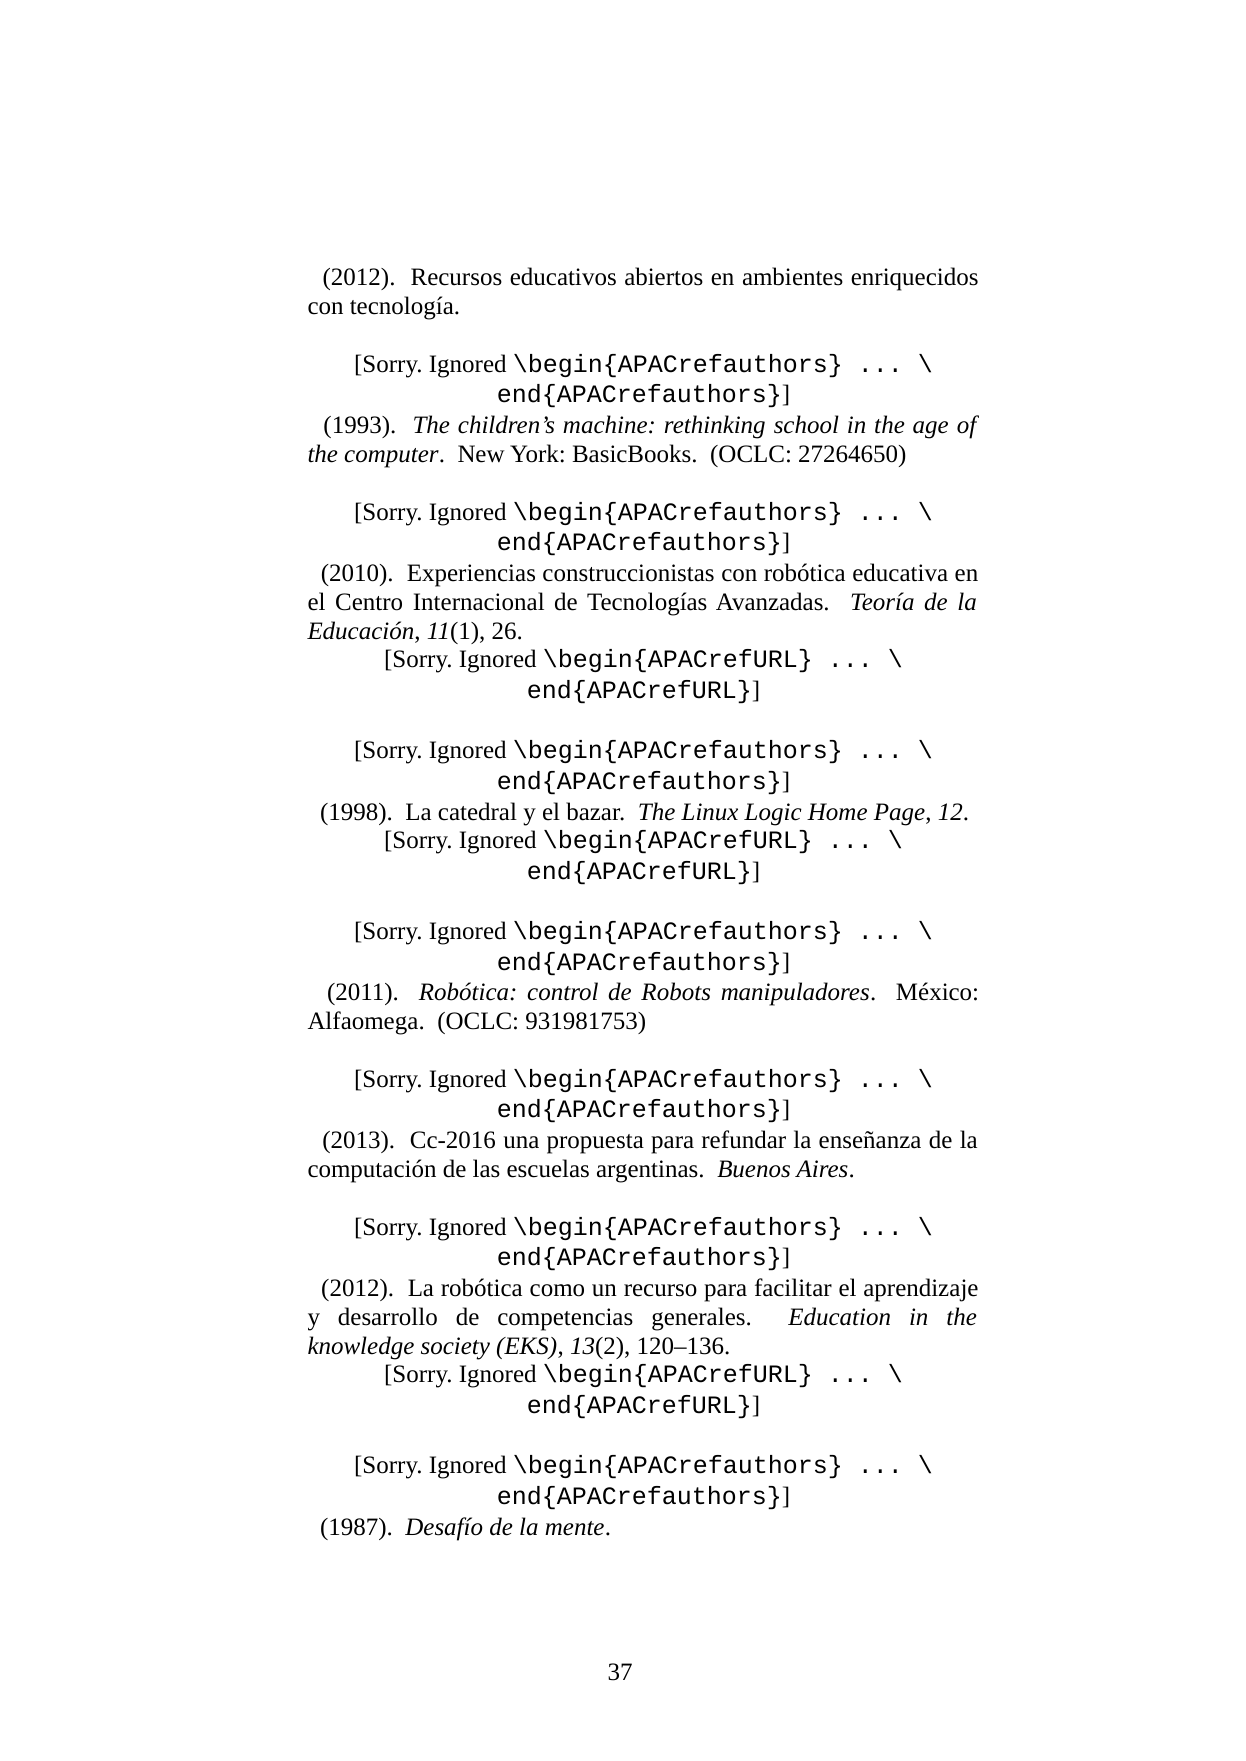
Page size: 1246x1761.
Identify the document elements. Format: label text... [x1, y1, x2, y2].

text [Sorry. Ignored \begin{APACrefauthors} ... \end{APACrefauthors}] [307, 349, 979, 410]
text (1993). The children’s machine: rethinking school in the age of the computer. New York: BasicBooks. (OCLC: 27264650) [307, 410, 979, 468]
text [Sorry. Ignored \begin{APACrefauthors} ... \end{APACrefauthors}] [307, 1212, 979, 1273]
text (2012). La robótica como un recurso para facilitar el aprendizaje y desarrollo de competencias generales. Education in the knowledge society (EKS), 13(2), 120–136. [307, 1273, 979, 1359]
text [Sorry. Ignored \begin{APACrefauthors} ... \end{APACrefauthors}] [307, 735, 979, 797]
text (2013). Cc-2016 una propuesta para refundar la enseñanza de la computación de las escuelas argentinas. Buenos Aires. [307, 1125, 979, 1183]
text (1987). Desafío de la mente. [307, 1512, 979, 1540]
text (2010). Experiencias construccionistas con robótica educativa en el Centro Internacional de Tecnologías Avanzadas. Teoría de la Educación, 11(1), 26. [307, 558, 979, 644]
text [Sorry. Ignored \begin{APACrefauthors} ... \end{APACrefauthors}] [307, 497, 979, 558]
text (2011). Robótica: control de Robots manipuladores. México: Alfaomega. (OCLC: 931981753) [307, 977, 979, 1035]
text [Sorry. Ignored \begin{APACrefURL} ... \end{APACrefURL}] [307, 825, 979, 887]
text (1998). La catedral y el bazar. The Linux Logic Home Page, 12. [307, 797, 979, 825]
text [Sorry. Ignored \begin{APACrefauthors} ... \end{APACrefauthors}] [307, 1450, 979, 1512]
text [Sorry. Ignored \begin{APACrefURL} ... \end{APACrefURL}] [307, 644, 979, 706]
text [Sorry. Ignored \begin{APACrefauthors} ... \end{APACrefauthors}] [307, 1064, 979, 1125]
text [Sorry. Ignored \begin{APACrefURL} ... \end{APACrefURL}] [307, 1359, 979, 1421]
text (2012). Recursos educativos abiertos en ambientes enriquecidos con tecnología. [307, 262, 979, 320]
text [Sorry. Ignored \begin{APACrefauthors} ... \end{APACrefauthors}] [307, 916, 979, 977]
